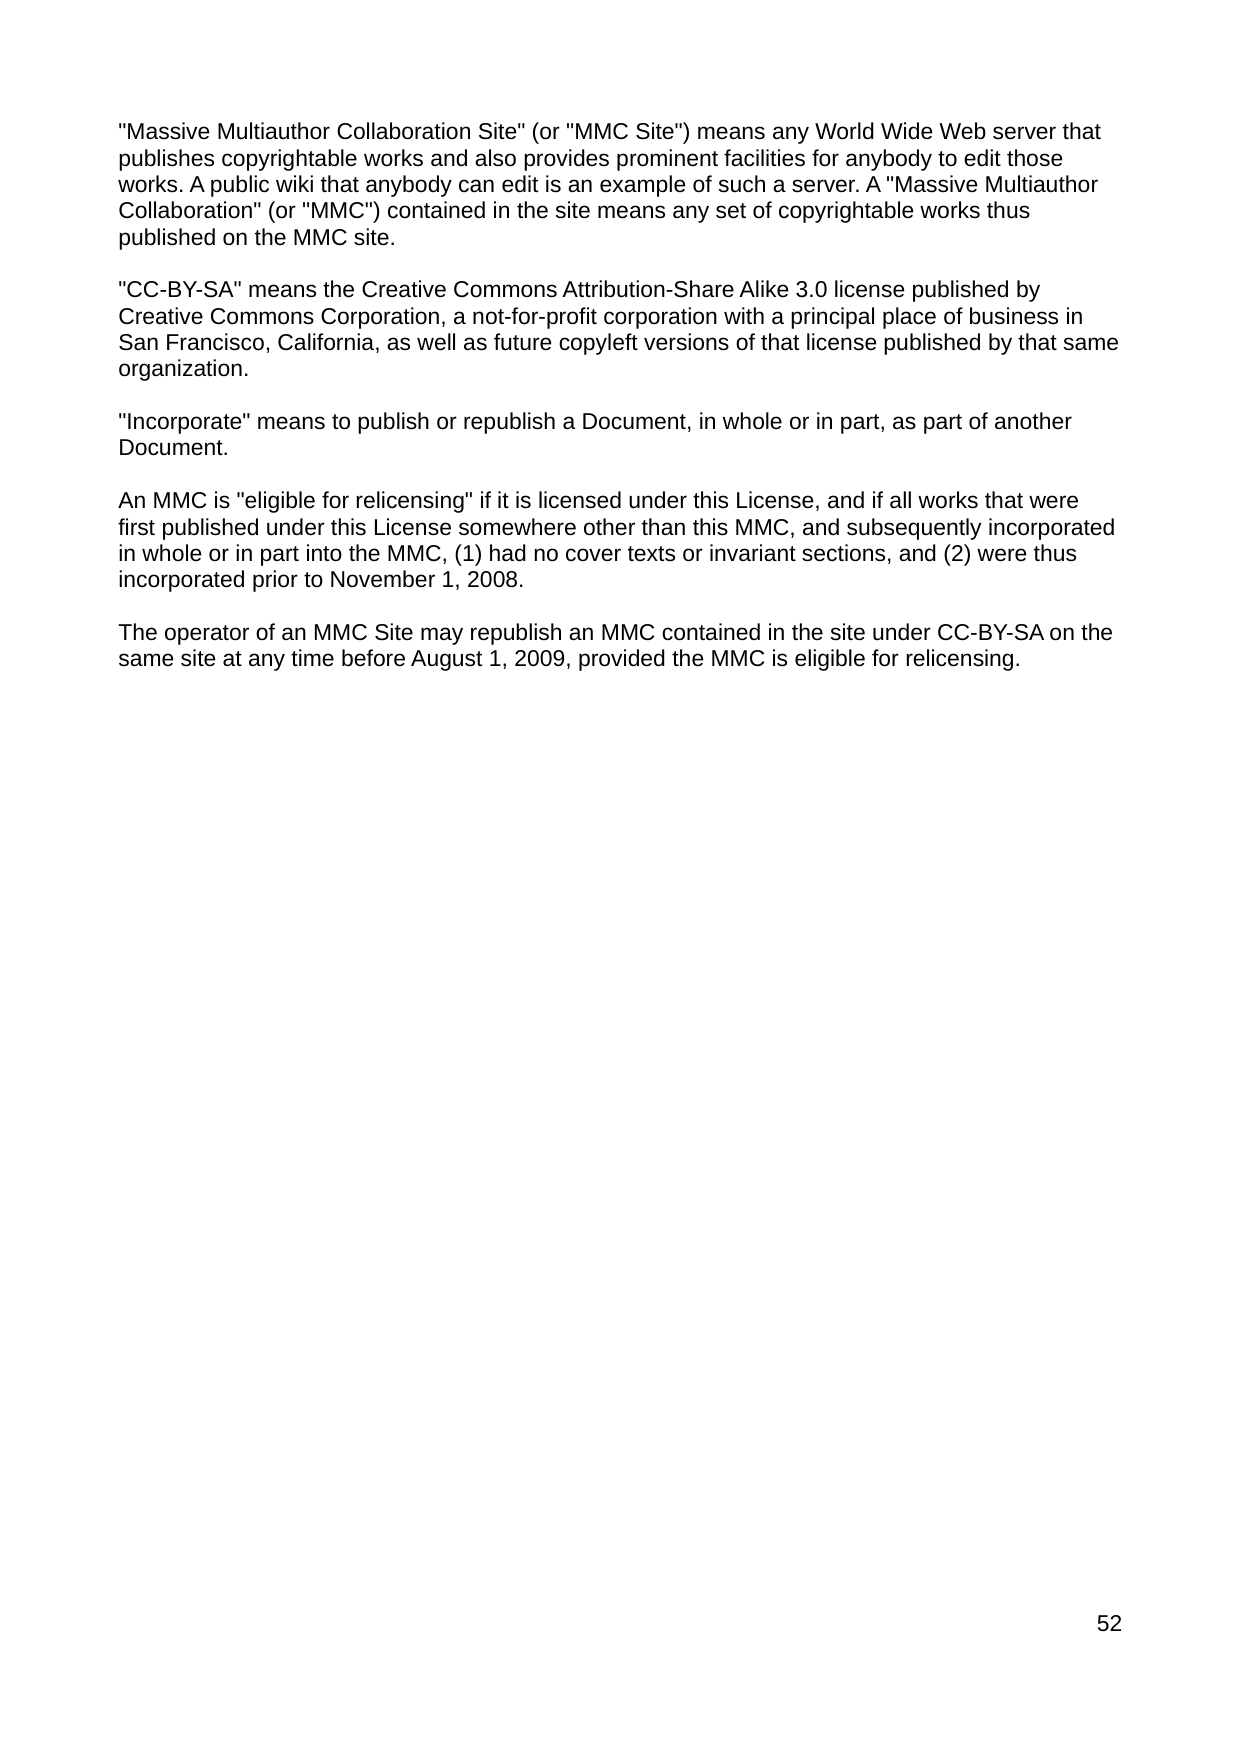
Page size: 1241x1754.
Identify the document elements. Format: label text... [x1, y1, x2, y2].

text The operator of an MMC Site may republish an MMC contained in the site under CC-BY-SA on the same site at any time before August 1, 2009, provided the MMC is eligible for relicensing. [118, 604, 1122, 672]
text "CC-BY-SA" means the Creative Commons Attribution-Share Alike 3.0 license published by Creative Commons Corporation, a not-for-profit corporation with a principal place of business in San Francisco, California, as well as future copyleft versions of that license published by that same organization. [118, 262, 1122, 382]
text "Massive Multiauthor Collaboration Site" (or "MMC Site") means any World Wide Web server that publishes copyrightable works and also provides prominent facilities for anybody to edit those works. A public wiki that anybody can edit is an example of such a server. A "Massive Multiauthor Collaboration" (or "MMC") contained in the site means any set of copyrightable works thus published on the MMC site. [118, 118, 1122, 250]
text "Incorporate" means to publish or republish a Document, in whole or in part, as part of another Document. [118, 393, 1122, 461]
text An MMC is "eligible for relicensing" if it is licensed under this License, and if all works that were first published under this License somewhere other than this MMC, and subsequently incorporated in whole or in part into the MMC, (1) had no cover texts or invariant sections, and (2) were thus incorporated prior to November 1, 2008. [118, 472, 1122, 592]
